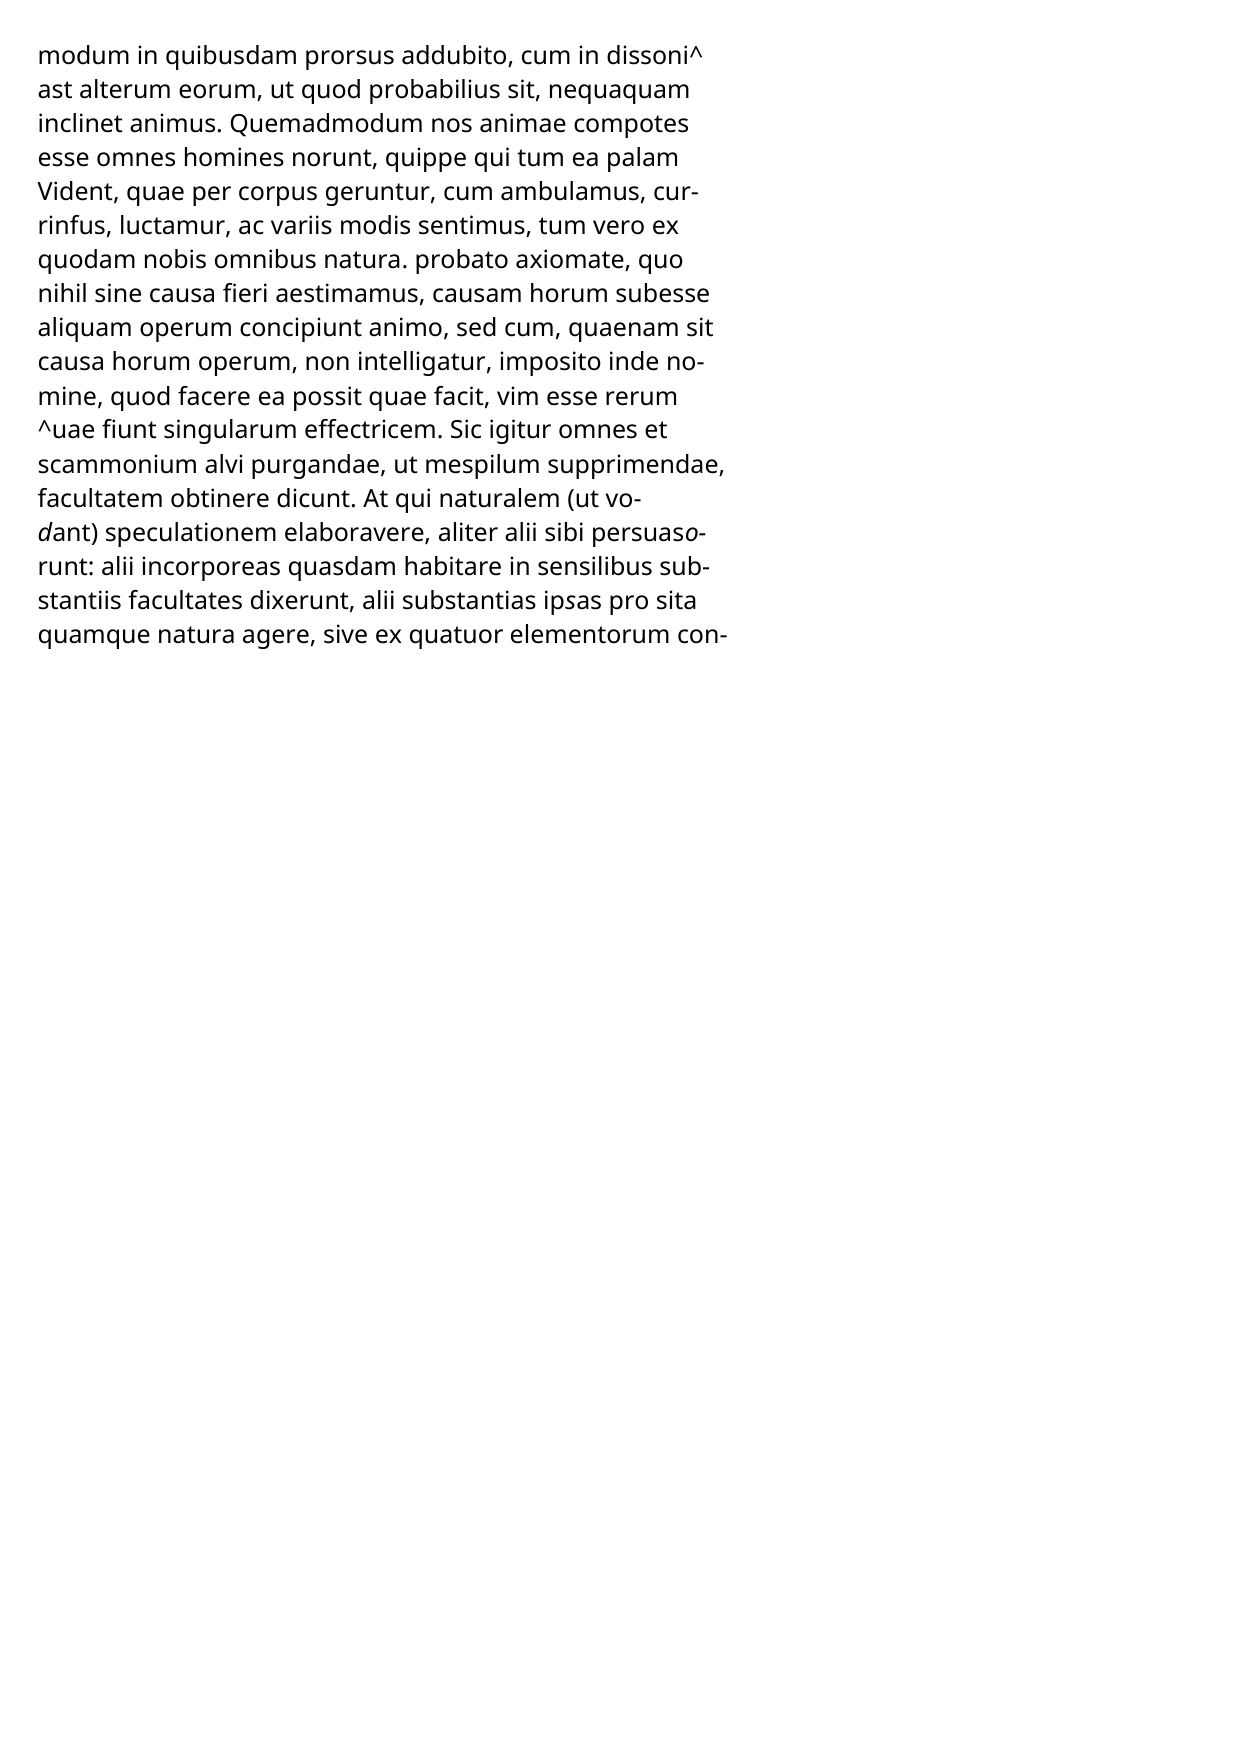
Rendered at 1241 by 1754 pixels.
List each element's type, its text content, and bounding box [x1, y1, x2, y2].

text modum in quibusdam prorsus addubito, cum in dissoni^ ast alterum eorum, ut quod probabilius sit, nequaquam inclinet animus. Quemadmodum nos animae compotes esse omnes homines norunt, quippe qui tum ea palam Vident, quae per corpus geruntur, cum ambulamus, cur- rinfus, luctamur, ac variis modis sentimus, tum vero ex quodam nobis omnibus natura. probato axiomate, quo nihil sine causa fieri aestimamus, causam horum subesse aliquam operum concipiunt animo, sed cum, quaenam sit causa horum operum, non intelligatur, imposito inde no- mine, quod facere ea possit quae facit, vim esse rerum ^uae fiunt singularum effectricem. Sic igitur omnes et scammonium alvi purgandae, ut mespilum supprimendae, facultatem obtinere dicunt. At qui naturalem (ut vo- dant) speculationem elaboravere, aliter alii sibi persuaso- runt: alii incorporeas quasdam habitare in sensilibus sub- stantiis facultates dixerunt, alii substantias ipsas pro sita quamque natura agere, sive ex quatuor elementorum con- [37, 37, 1203, 651]
